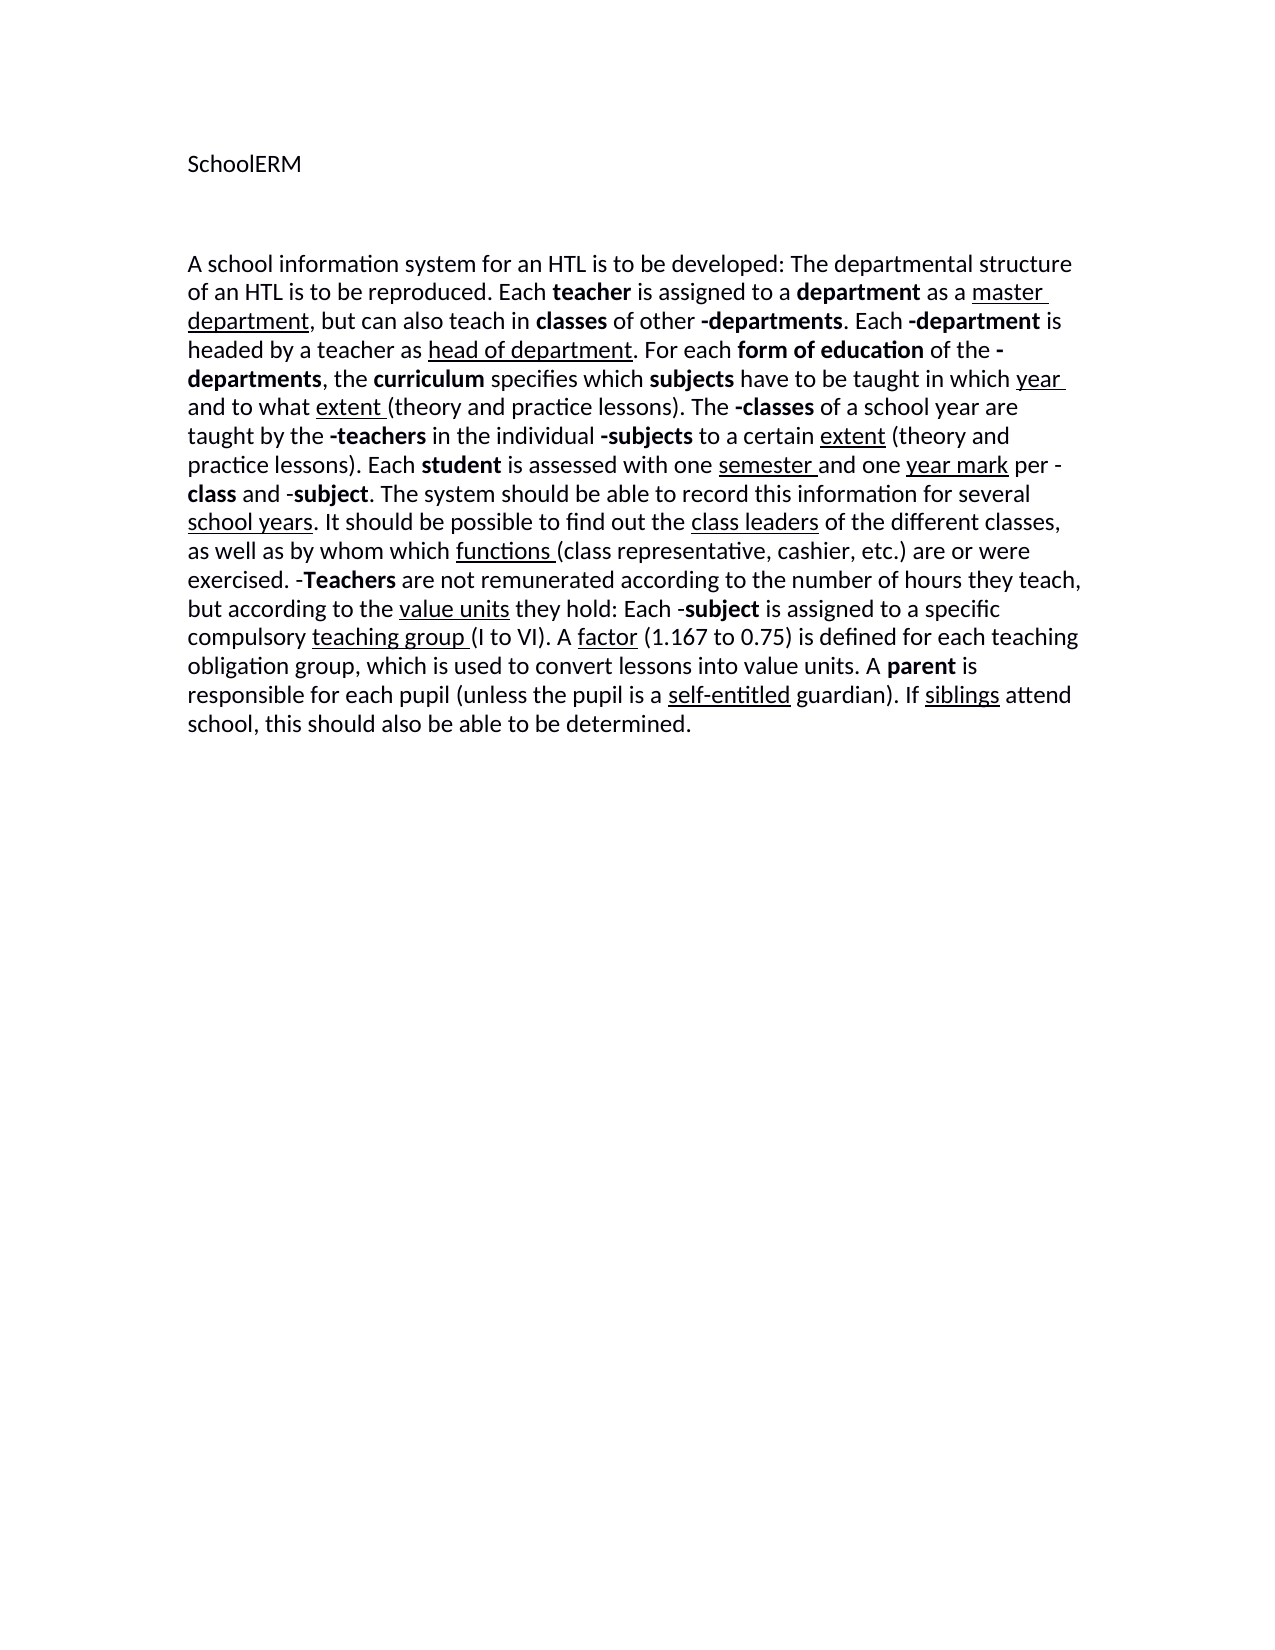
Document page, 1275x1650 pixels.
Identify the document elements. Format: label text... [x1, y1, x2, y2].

text SchoolERM [187, 150, 1087, 179]
text A school information system for an HTL is to be developed: The departmental structure of an HTL is to be reproduced. Each teacher is assigned to a department as a master department, but can also teach in classes of other -departments. Each -department is headed by a teacher as head of department. For each form of education of the -departments, the curriculum specifies which subjects have to be taught in which year and to what extent (theory and practice lessons). The -classes of a school year are taught by the -teachers in the individual -subjects to a certain extent (theory and practice lessons). Each student is assessed with one semester and one year mark per -class and -subject. The system should be able to record this information for several school years. It should be possible to find out the class leaders of the different classes, as well as by whom which functions (class representative, cashier, etc.) are or were exercised. -Teachers are not remunerated according to the number of hours they teach, but according to the value units they hold: Each -subject is assigned to a specific compulsory teaching group (I to VI). A factor (1.167 to 0.75) is defined for each teaching obligation group, which is used to convert lessons into value units. A parent is responsible for each pupil (unless the pupil is a self-entitled guardian). If siblings attend school, this should also be able to be determined. [187, 249, 1087, 738]
